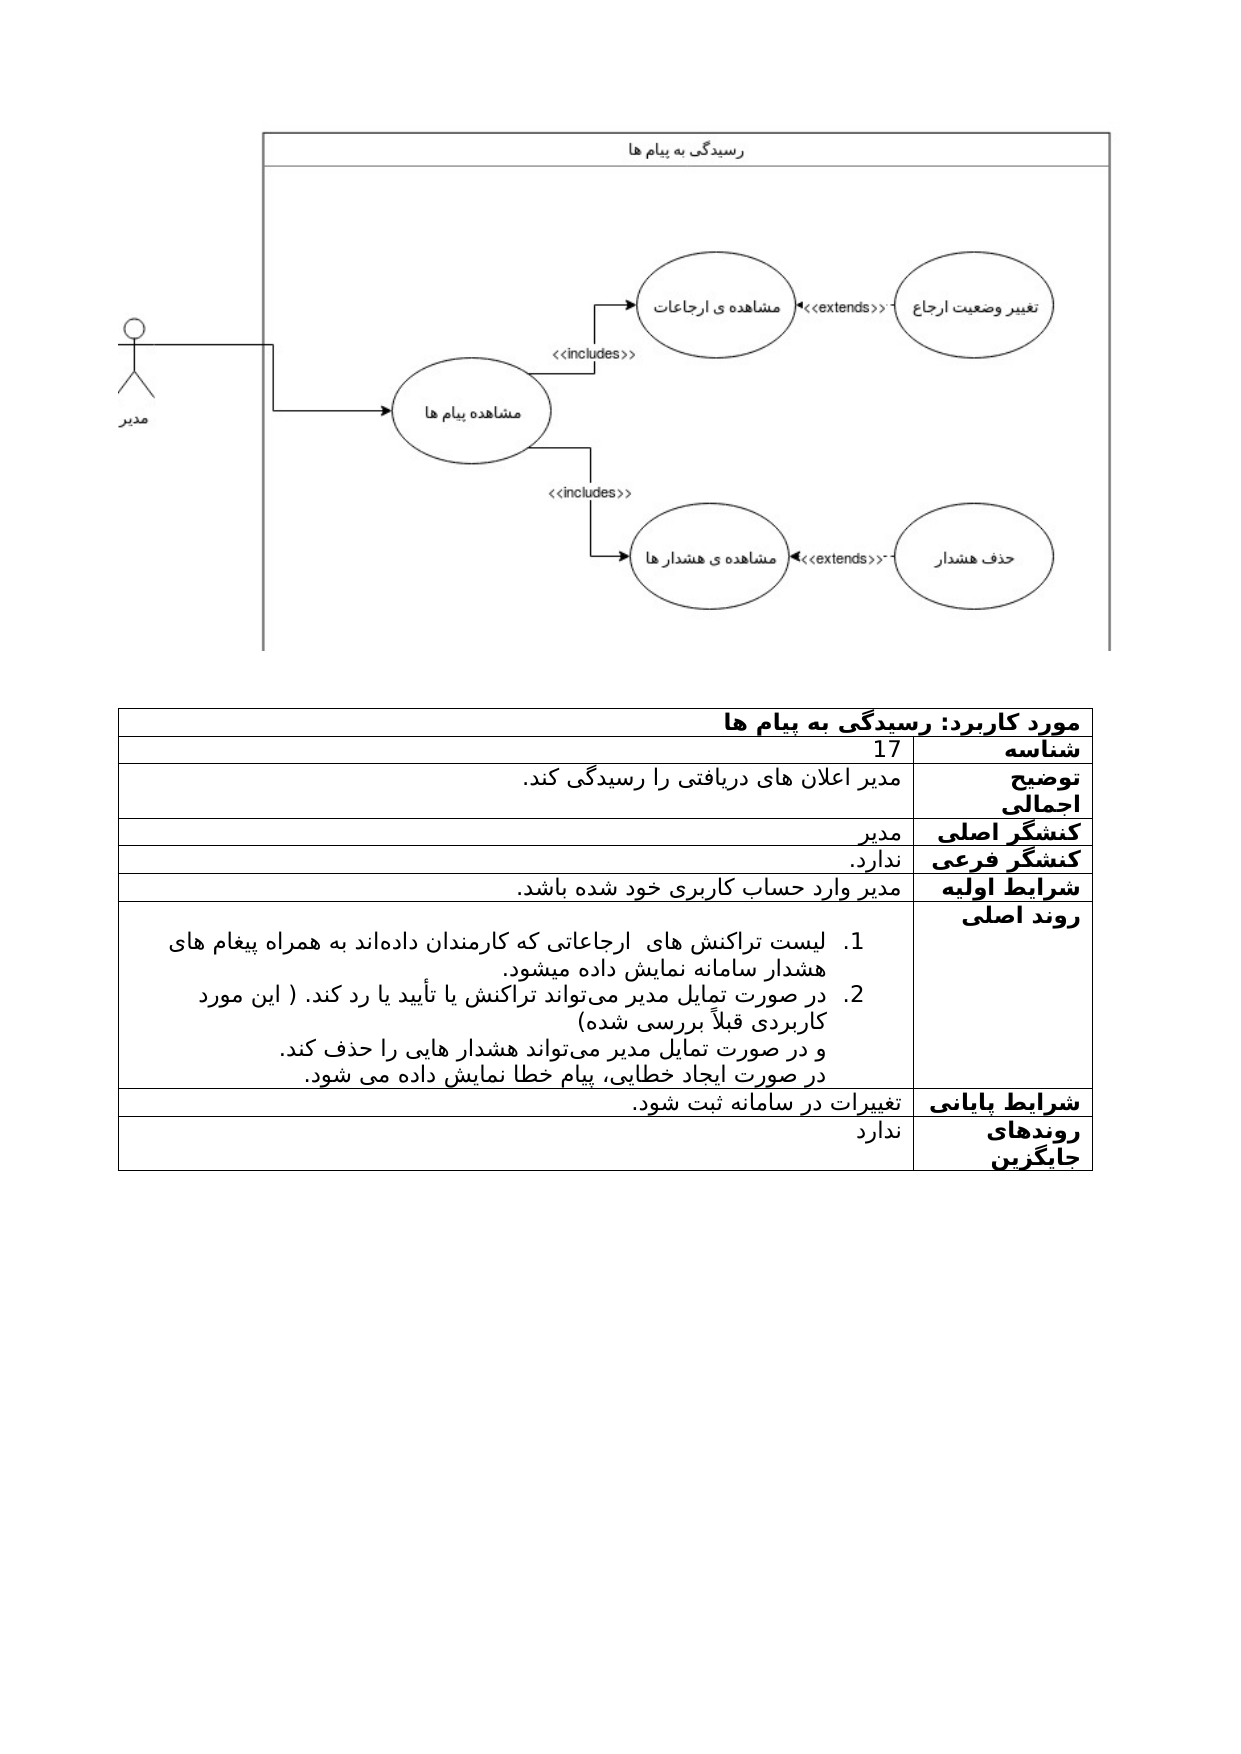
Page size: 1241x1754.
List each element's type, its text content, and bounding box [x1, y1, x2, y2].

table_cell ندارد [119, 1117, 913, 1170]
picture [118, 118, 1123, 651]
table_cell روند اصلی [914, 902, 1092, 1088]
table_cell روندهای جایگزین [914, 1117, 1092, 1170]
table_cell تغییرات در سامانه ثبت شود. [119, 1089, 913, 1116]
table_cell شناسه [914, 737, 1092, 763]
table_cell شرایط پایانی [914, 1089, 1092, 1116]
table_cell کنشگر اصلی [914, 819, 1092, 845]
table_header مورد کاربرد: رسیدگی به پیام ها [119, 709, 1092, 736]
table_cell مدیر وارد حساب کاربری خود شده باشد. [119, 874, 913, 901]
table_cell ندارد. [119, 846, 913, 873]
table_cell مدیر [119, 819, 913, 845]
table_cell کنشگر فرعی [914, 846, 1092, 873]
table_cell مدیر اعلان های دریافتی را رسیدگی کند. [119, 764, 913, 818]
table_cell شرایط اولیه [914, 874, 1092, 901]
table_cell توضیح اجمالی [914, 764, 1092, 818]
table_cell 17 [119, 737, 913, 763]
table_cell لیست تراکنش های ارجاعاتی که کارمندان داده‌اند به همراه پیغام های هشدار سامانه نمایش داده میشود. در صورت تمایل مدیر می‌تواند تراکنش یا تأیید یا رد کند. ( این مورد کاربردی قبلاً بررسی شده) و در صورت تمایل مدیر می‌تواند هشدار هایی را حذف کند. در صورت ایجاد خطایی، پیام خطا نمایش داده می شود. [119, 902, 913, 1088]
